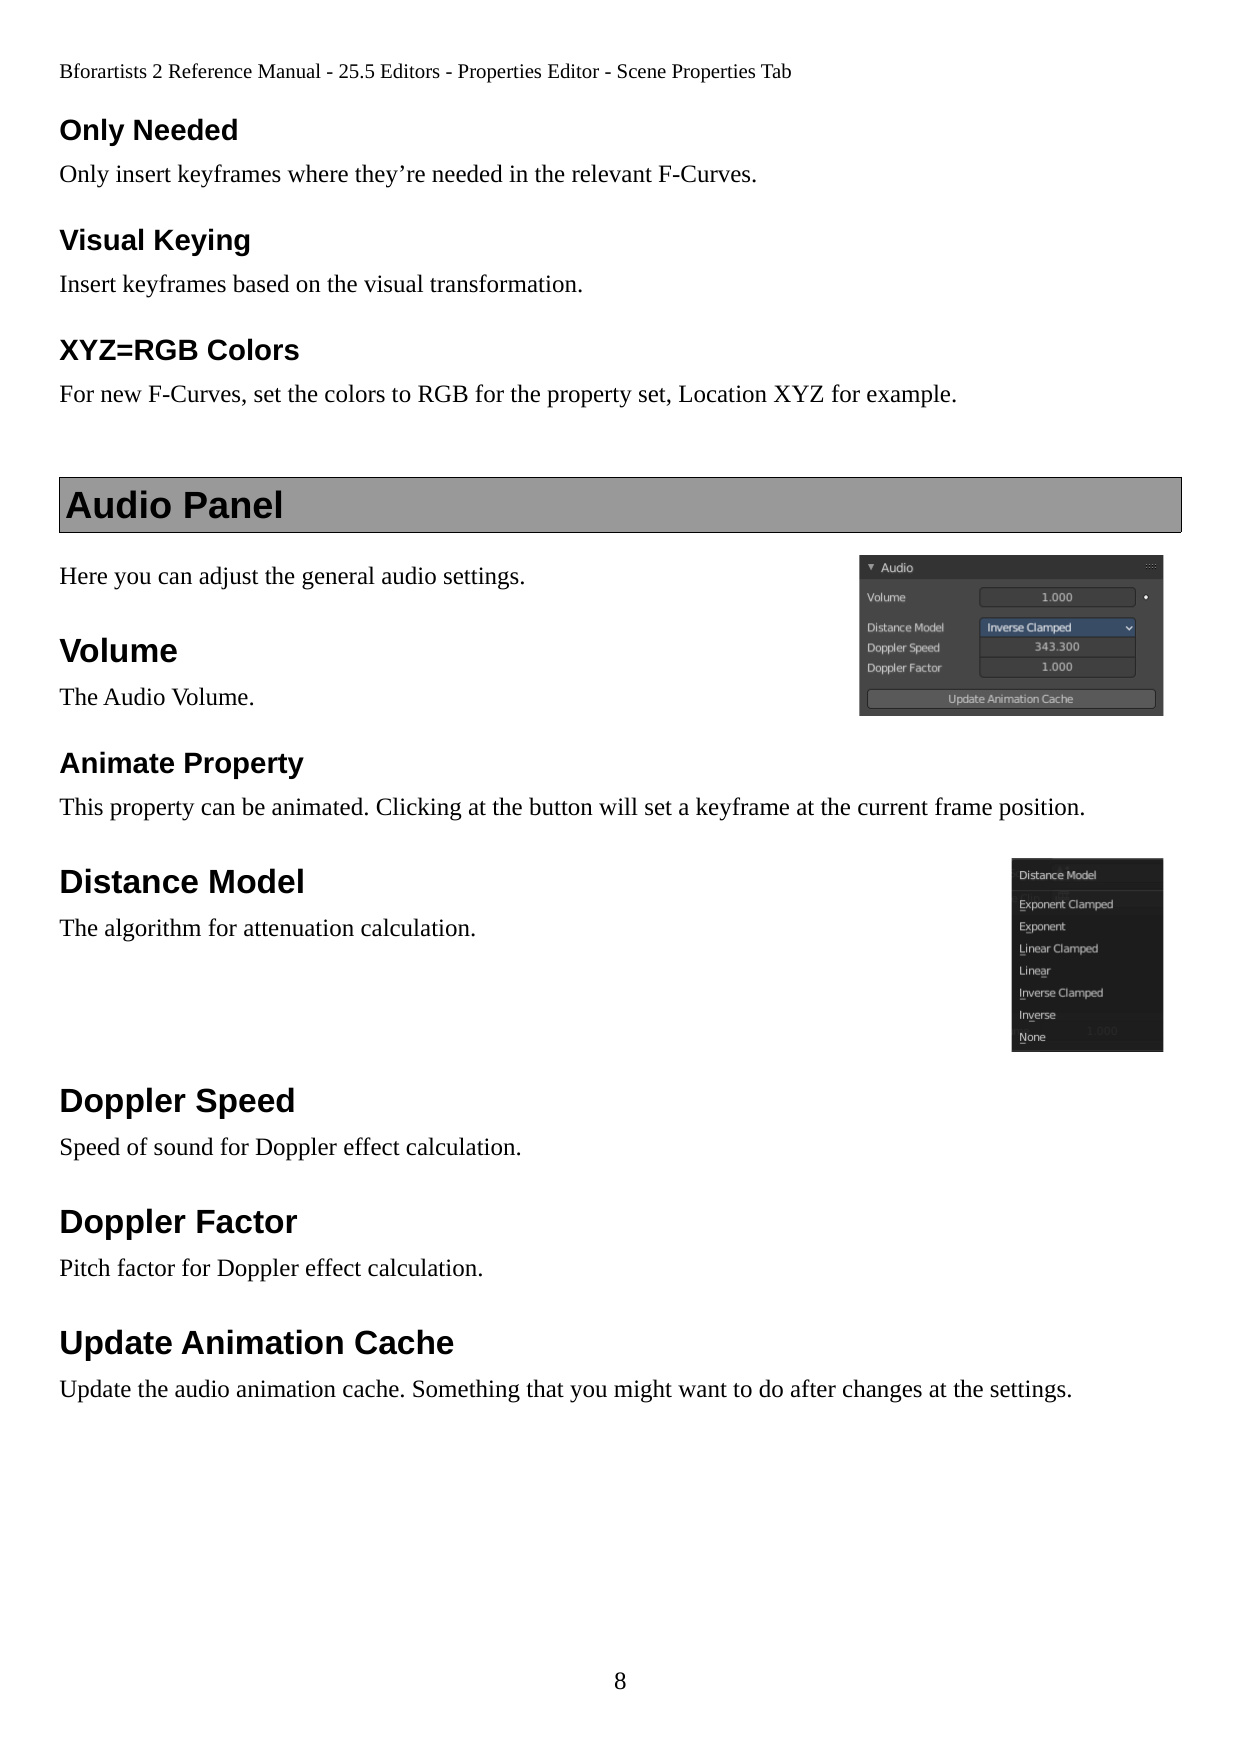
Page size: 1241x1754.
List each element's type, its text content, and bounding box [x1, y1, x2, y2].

text Here you can adjust the general audio settings. [59, 561, 859, 589]
subtitle Doppler Factor [59, 1202, 1181, 1241]
picture [1011, 858, 1164, 1052]
subtitle [1164, 862, 1181, 900]
picture [859, 555, 1164, 716]
table_header Audio Panel [60, 478, 1181, 532]
subtitle Animate Property [59, 746, 1181, 779]
text For new F-Curves, set the colors to RGB for the property set, Location XYZ for example. [59, 379, 1181, 407]
text [1164, 682, 1181, 711]
subtitle [1164, 631, 1181, 669]
text Speed of sound for Doppler effect calculation. [59, 1132, 1181, 1161]
subtitle Visual Keying [59, 222, 1181, 256]
text Pitch factor for Doppler effect calculation. [59, 1253, 1181, 1282]
text This property can be animated. Clicking at the button will set a keyframe at the current frame position. [59, 792, 1181, 821]
subtitle Update Animation Cache [59, 1323, 1181, 1362]
text Insert keyframes based on the visual transformation. [59, 269, 1181, 297]
text Only insert keyframes where they’re needed in the relevant F-Curves. [59, 159, 1181, 188]
text The Audio Volume. [59, 682, 859, 711]
subtitle Distance Model [59, 862, 1011, 900]
text The algorithm for attenuation calculation. [59, 913, 1011, 942]
subtitle Volume [59, 631, 859, 669]
subtitle Only Needed [59, 113, 1181, 146]
text Update the audio animation cache. Something that you might want to do after changes at the settings. [59, 1374, 1181, 1403]
subtitle Doppler Speed [59, 1081, 1181, 1119]
subtitle XYZ=RGB Colors [59, 332, 1181, 366]
